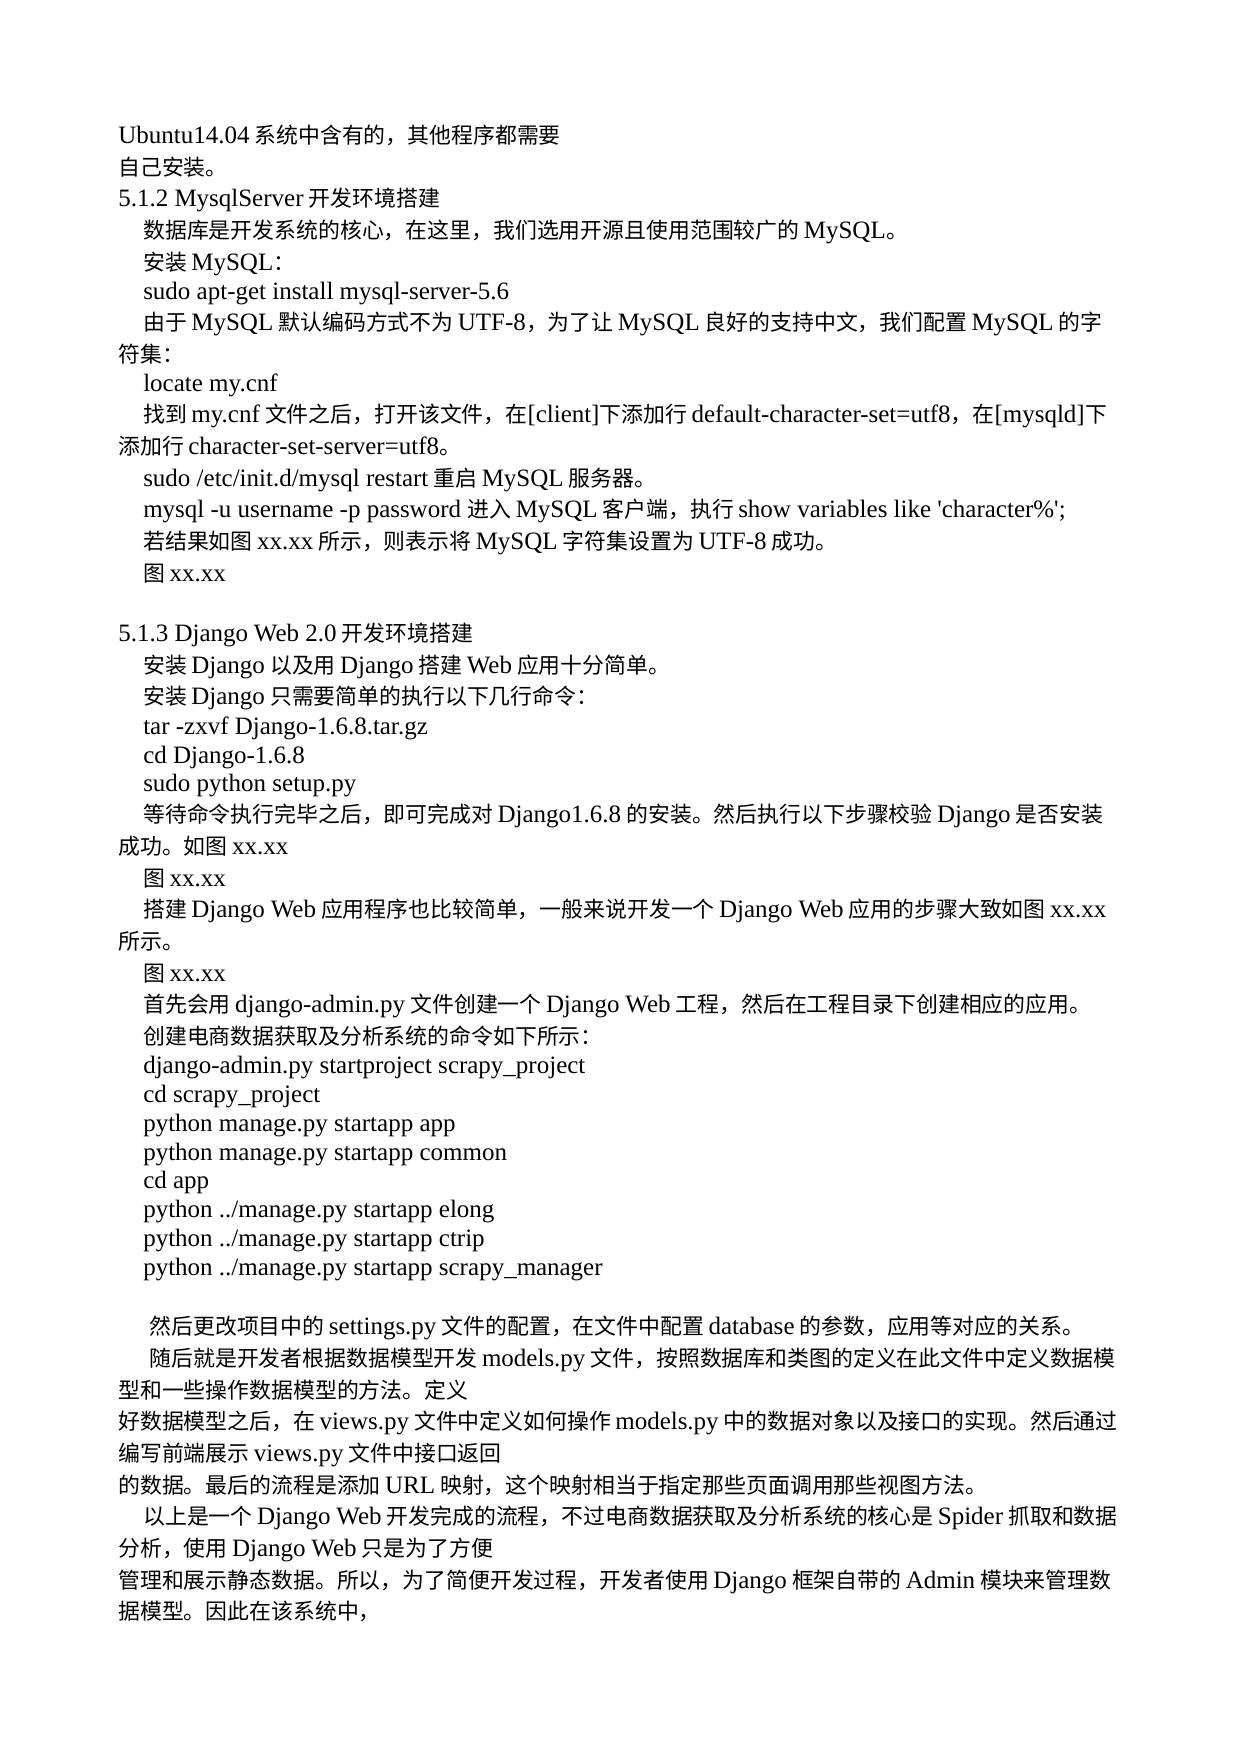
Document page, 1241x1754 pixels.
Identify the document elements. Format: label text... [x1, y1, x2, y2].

text 管理和展示静态数据。所以，为了简便开发过程，开发者使用Django框架自带的Admin模块来管理数据模型。因此在该系统中， [118, 1563, 1122, 1626]
text 图xx.xx [118, 556, 1122, 587]
text 随后就是开发者根据数据模型开发models.py文件，按照数据库和类图的定义在此文件中定义数据模型和一些操作数据模型的方法。定义 [118, 1341, 1122, 1404]
text 自己安装。 [118, 150, 1122, 181]
text sudo /etc/init.d/mysql restart重启MySQL服务器。 [118, 461, 1122, 492]
text 5.1.2 MysqlServer开发环境搭建 [118, 181, 1122, 213]
text 若结果如图xx.xx所示，则表示将MySQL字符集设置为UTF-8成功。 [118, 524, 1122, 556]
text 创建电商数据获取及分析系统的命令如下所示： [118, 1019, 1122, 1051]
text locate my.cnf [118, 368, 1122, 397]
text 的数据。最后的流程是添加URL映射，这个映射相当于指定那些页面调用那些视图方法。 [118, 1468, 1122, 1499]
text 首先会用django-admin.py文件创建一个Django Web工程，然后在工程目录下创建相应的应用。 [118, 987, 1122, 1019]
text 数据库是开发系统的核心，在这里，我们选用开源且使用范围较广的MySQL。 [118, 213, 1122, 245]
text cd Django-1.6.8 [118, 740, 1122, 768]
text cd scrapy_project [118, 1079, 1122, 1108]
text python manage.py startapp app [118, 1108, 1122, 1137]
text 安装Django以及用Django搭建Web应用十分简单。 [118, 648, 1122, 679]
text 然后更改项目中的settings.py文件的配置，在文件中配置database的参数，应用等对应的关系。 [118, 1309, 1122, 1341]
text sudo python setup.py [118, 768, 1122, 797]
text python ../manage.py startapp ctrip [118, 1223, 1122, 1252]
text Ubuntu14.04系统中含有的，其他程序都需要 [118, 118, 1122, 150]
text 安装MySQL： [118, 245, 1122, 276]
text python ../manage.py startapp elong [118, 1194, 1122, 1223]
text tar -zxvf Django-1.6.8.tar.gz [118, 711, 1122, 740]
text 5.1.3 Django Web 2.0开发环境搭建 [118, 616, 1122, 648]
text 安装Django只需要简单的执行以下几行命令： [118, 679, 1122, 711]
text 搭建Django Web应用程序也比较简单，一般来说开发一个Django Web应用的步骤大致如图xx.xx所示。 [118, 892, 1122, 956]
text django-admin.py startproject scrapy_project [118, 1051, 1122, 1079]
text mysql -u username -p password 进入MySQL客户端，执行show variables like 'character%'; [118, 492, 1122, 524]
text 由于MySQL默认编码方式不为UTF-8，为了让MySQL良好的支持中文，我们配置MySQL的字符集： [118, 305, 1122, 368]
text 图xx.xx [118, 956, 1122, 987]
text cd app [118, 1166, 1122, 1194]
text sudo apt-get install mysql-server-5.6 [118, 276, 1122, 305]
text 图xx.xx [118, 861, 1122, 892]
text 好数据模型之后，在views.py文件中定义如何操作models.py中的数据对象以及接口的实现。然后通过编写前端展示views.py文件中接口返回 [118, 1404, 1122, 1468]
text python ../manage.py startapp scrapy_manager [118, 1252, 1122, 1281]
text 等待命令执行完毕之后，即可完成对Django1.6.8的安装。然后执行以下步骤校验Django是否安装成功。如图xx.xx [118, 797, 1122, 861]
text python manage.py startapp common [118, 1137, 1122, 1166]
text 以上是一个Django Web开发完成的流程，不过电商数据获取及分析系统的核心是Spider抓取和数据分析，使用Django Web只是为了方便 [118, 1499, 1122, 1563]
text 找到my.cnf文件之后，打开该文件，在[client]下添加行default-character-set=utf8，在[mysqld]下添加行character-set-server=utf8。 [118, 397, 1122, 461]
